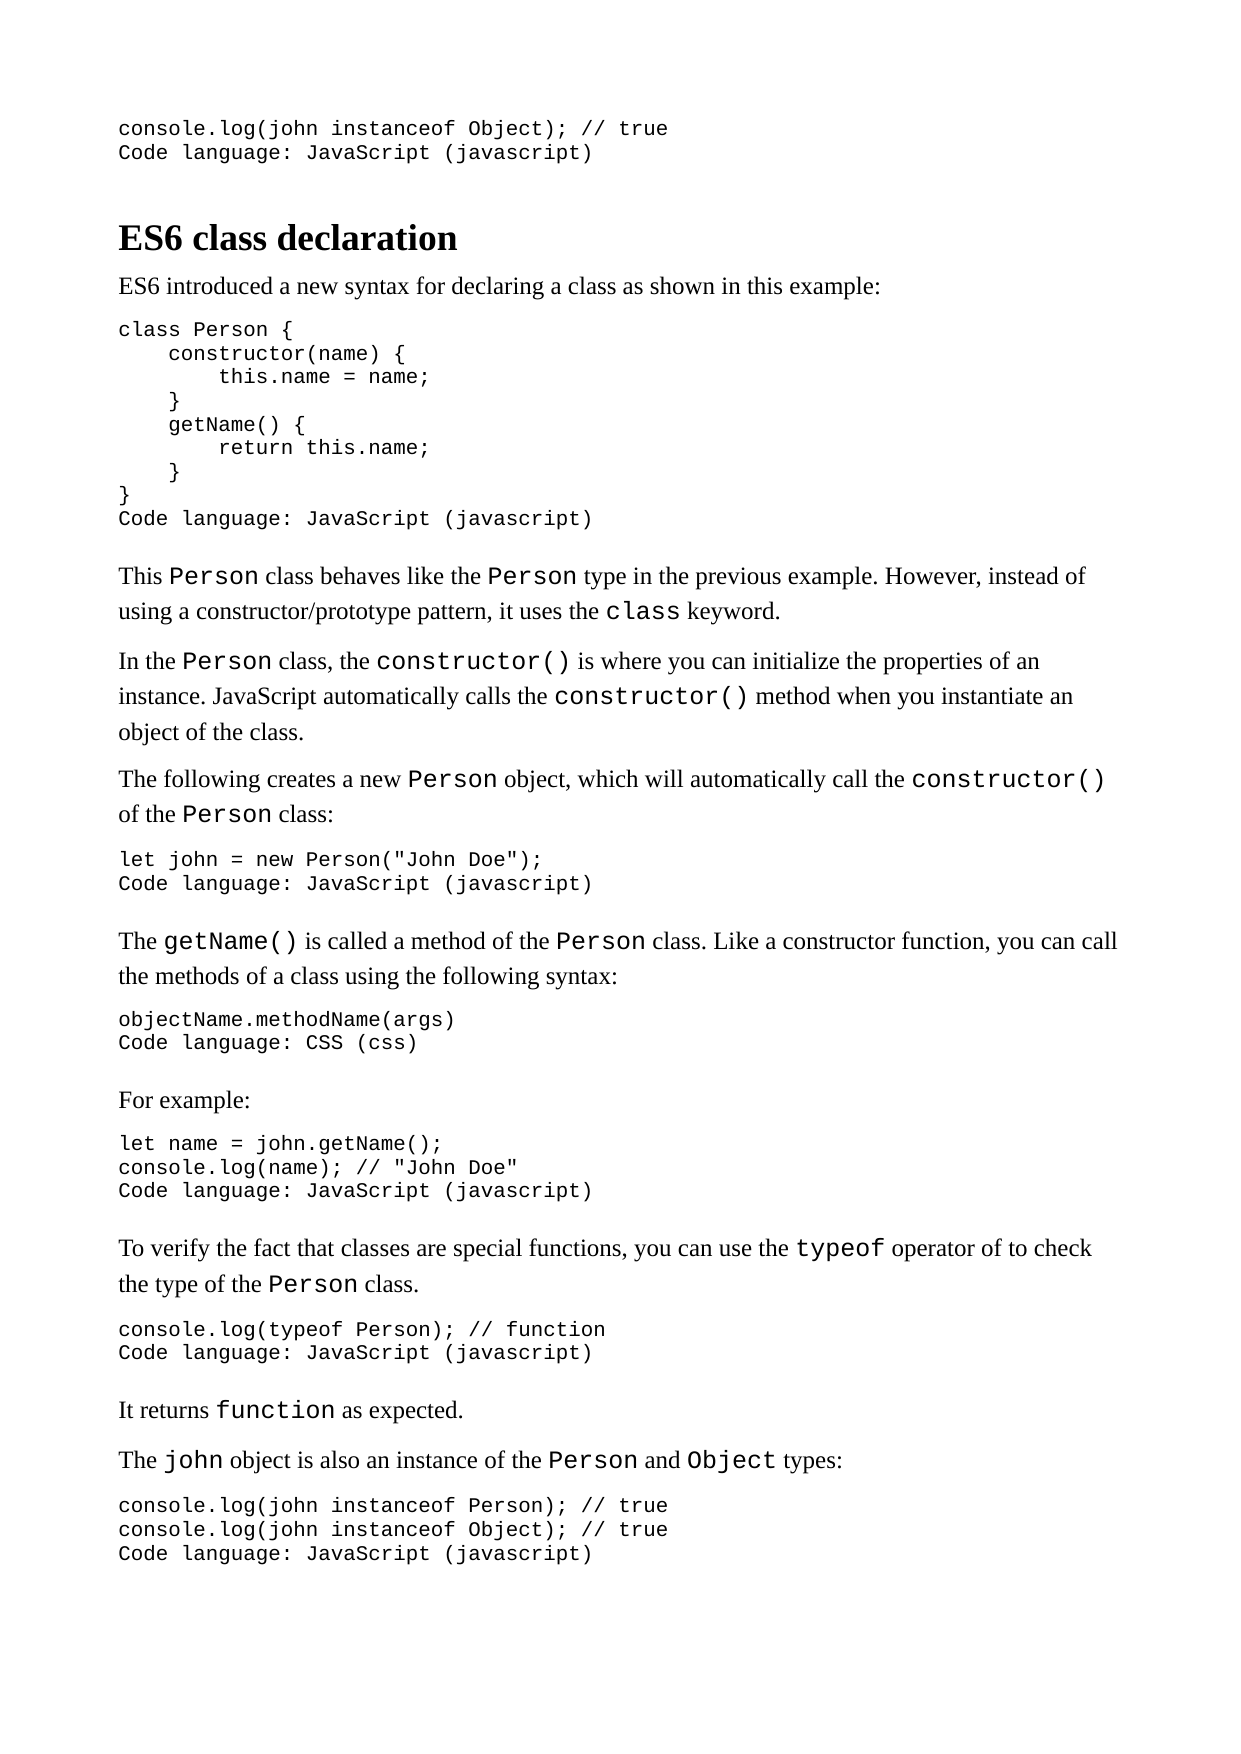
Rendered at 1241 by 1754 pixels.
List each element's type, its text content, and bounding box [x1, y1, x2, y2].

text Code language: JavaScript (javascript) [118, 142, 1122, 165]
text constructor(name) { [118, 343, 1122, 366]
text To verify the fact that classes are special functions, you can use the typeof operator of to check the type of the Person class. [118, 1233, 1122, 1299]
text In the Person class, the constructor() is where you can initialize the properties of an instance. JavaScript automatically calls the constructor() method when you instantiate an object of the class. [118, 646, 1122, 745]
text this.name = name; [118, 366, 1122, 390]
text return this.name; [118, 437, 1122, 461]
text } [118, 461, 1122, 484]
text Code language: JavaScript (javascript) [118, 1180, 1122, 1204]
text console.log(typeof Person); // function [118, 1319, 1122, 1342]
text console.log(name); // "John Doe" [118, 1157, 1122, 1180]
text objectName.methodName(args) [118, 1009, 1122, 1032]
text console.log(john instanceof Object); // true [118, 1519, 1122, 1543]
text console.log(john instanceof Person); // true [118, 1495, 1122, 1519]
text console.log(john instanceof Object); // true [118, 118, 1122, 142]
text Code language: JavaScript (javascript) [118, 508, 1122, 532]
text } [118, 390, 1122, 413]
text class Person { [118, 319, 1122, 343]
text ES6 introduced a new syntax for declaring a class as shown in this example: [118, 271, 1122, 300]
text The john object is also an instance of the Person and Object types: [118, 1445, 1122, 1476]
text For example: [118, 1086, 1122, 1114]
text This Person class behaves like the Person type in the previous example. However, instead of using a constructor/prototype pattern, it uses the class keyword. [118, 561, 1122, 627]
text Code language: JavaScript (javascript) [118, 1543, 1122, 1566]
text Code language: JavaScript (javascript) [118, 1342, 1122, 1366]
subtitle ES6 class declaration [118, 216, 1122, 259]
text The following creates a new Person object, which will automatically call the constructor() of the Person class: [118, 764, 1122, 830]
text } [118, 484, 1122, 508]
text getName() { [118, 413, 1122, 437]
text let john = new Person("John Doe"); [118, 849, 1122, 873]
text Code language: CSS (css) [118, 1032, 1122, 1056]
text Code language: JavaScript (javascript) [118, 873, 1122, 897]
text The getName() is called a method of the Person class. Like a constructor function, you can call the methods of a class using the following syntax: [118, 926, 1122, 990]
text It returns function as expected. [118, 1395, 1122, 1426]
text let name = john.getName(); [118, 1133, 1122, 1157]
